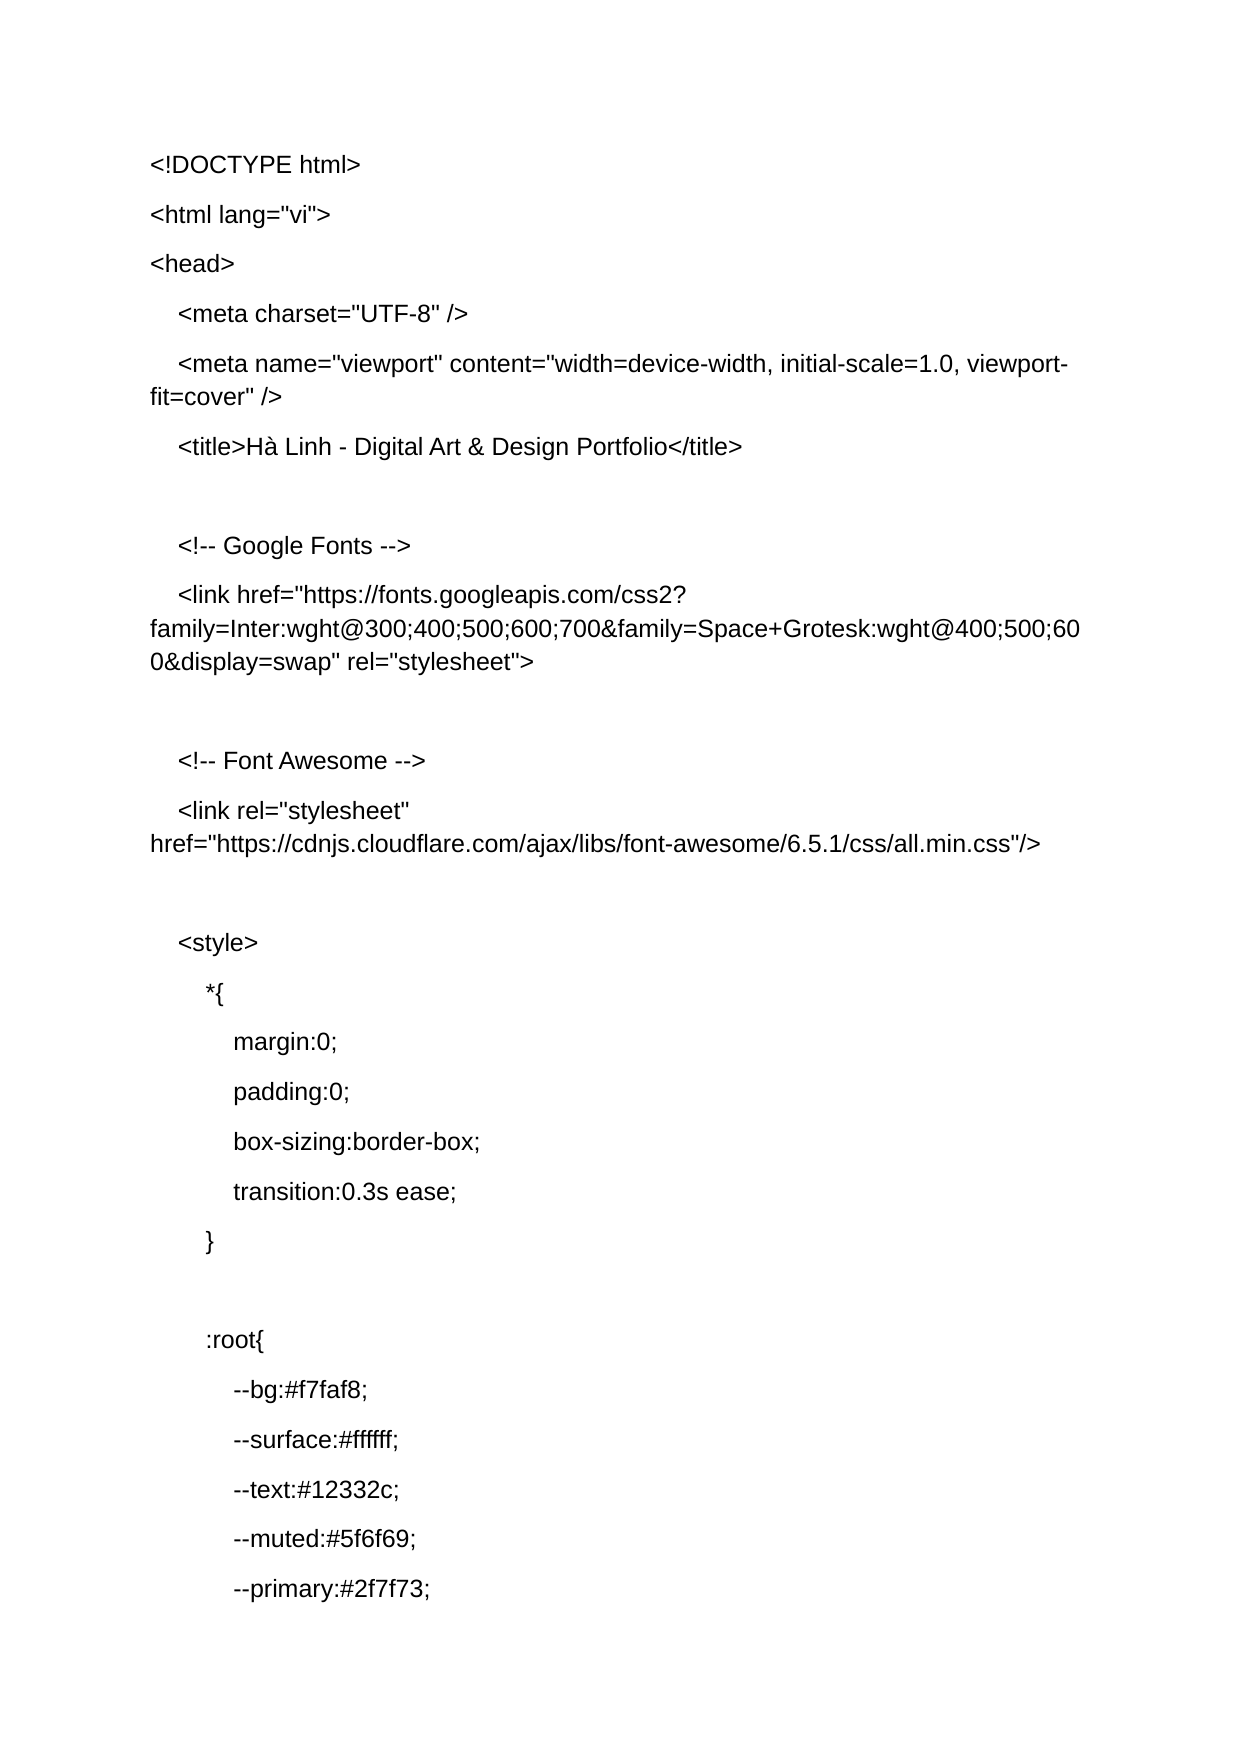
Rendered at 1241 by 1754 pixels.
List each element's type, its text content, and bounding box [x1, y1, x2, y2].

text <!-- Google Fonts --> [150, 531, 1090, 559]
text --text:#12332c; [150, 1474, 1090, 1503]
text <!DOCTYPE html> [150, 150, 1090, 179]
text <head> [150, 249, 1090, 278]
text margin:0; [150, 1027, 1090, 1056]
text --muted:#5f6f69; [150, 1524, 1090, 1553]
text :root{ [150, 1326, 1090, 1354]
text <style> [150, 928, 1090, 957]
text <meta name="viewport" content="width=device-width, initial-scale=1.0, viewport-fit=cover" /> [150, 349, 1090, 411]
text <link rel="stylesheet" href="https://cdnjs.cloudflare.com/ajax/libs/font-awesome/6.5.1/css/all.min.css"/> [150, 796, 1090, 857]
text --surface:#ffffff; [150, 1425, 1090, 1454]
text --bg:#f7faf8; [150, 1375, 1090, 1404]
text --primary:#2f7f73; [150, 1574, 1090, 1603]
text <html lang="vi"> [150, 200, 1090, 228]
text <title>Hà Linh - Digital Art & Design Portfolio</title> [150, 431, 1090, 460]
text <!-- Font Awesome --> [150, 746, 1090, 775]
text <link href="https://fonts.googleapis.com/css2?family=Inter:wght@300;400;500;600;700&family=Space+Grotesk:wght@400;500;600&display=swap" rel="stylesheet"> [150, 581, 1090, 675]
text } [150, 1226, 1090, 1255]
text *{ [150, 978, 1090, 1006]
text <meta charset="UTF-8" /> [150, 299, 1090, 328]
text box-sizing:border-box; [150, 1127, 1090, 1156]
text transition:0.3s ease; [150, 1176, 1090, 1205]
text padding:0; [150, 1077, 1090, 1106]
